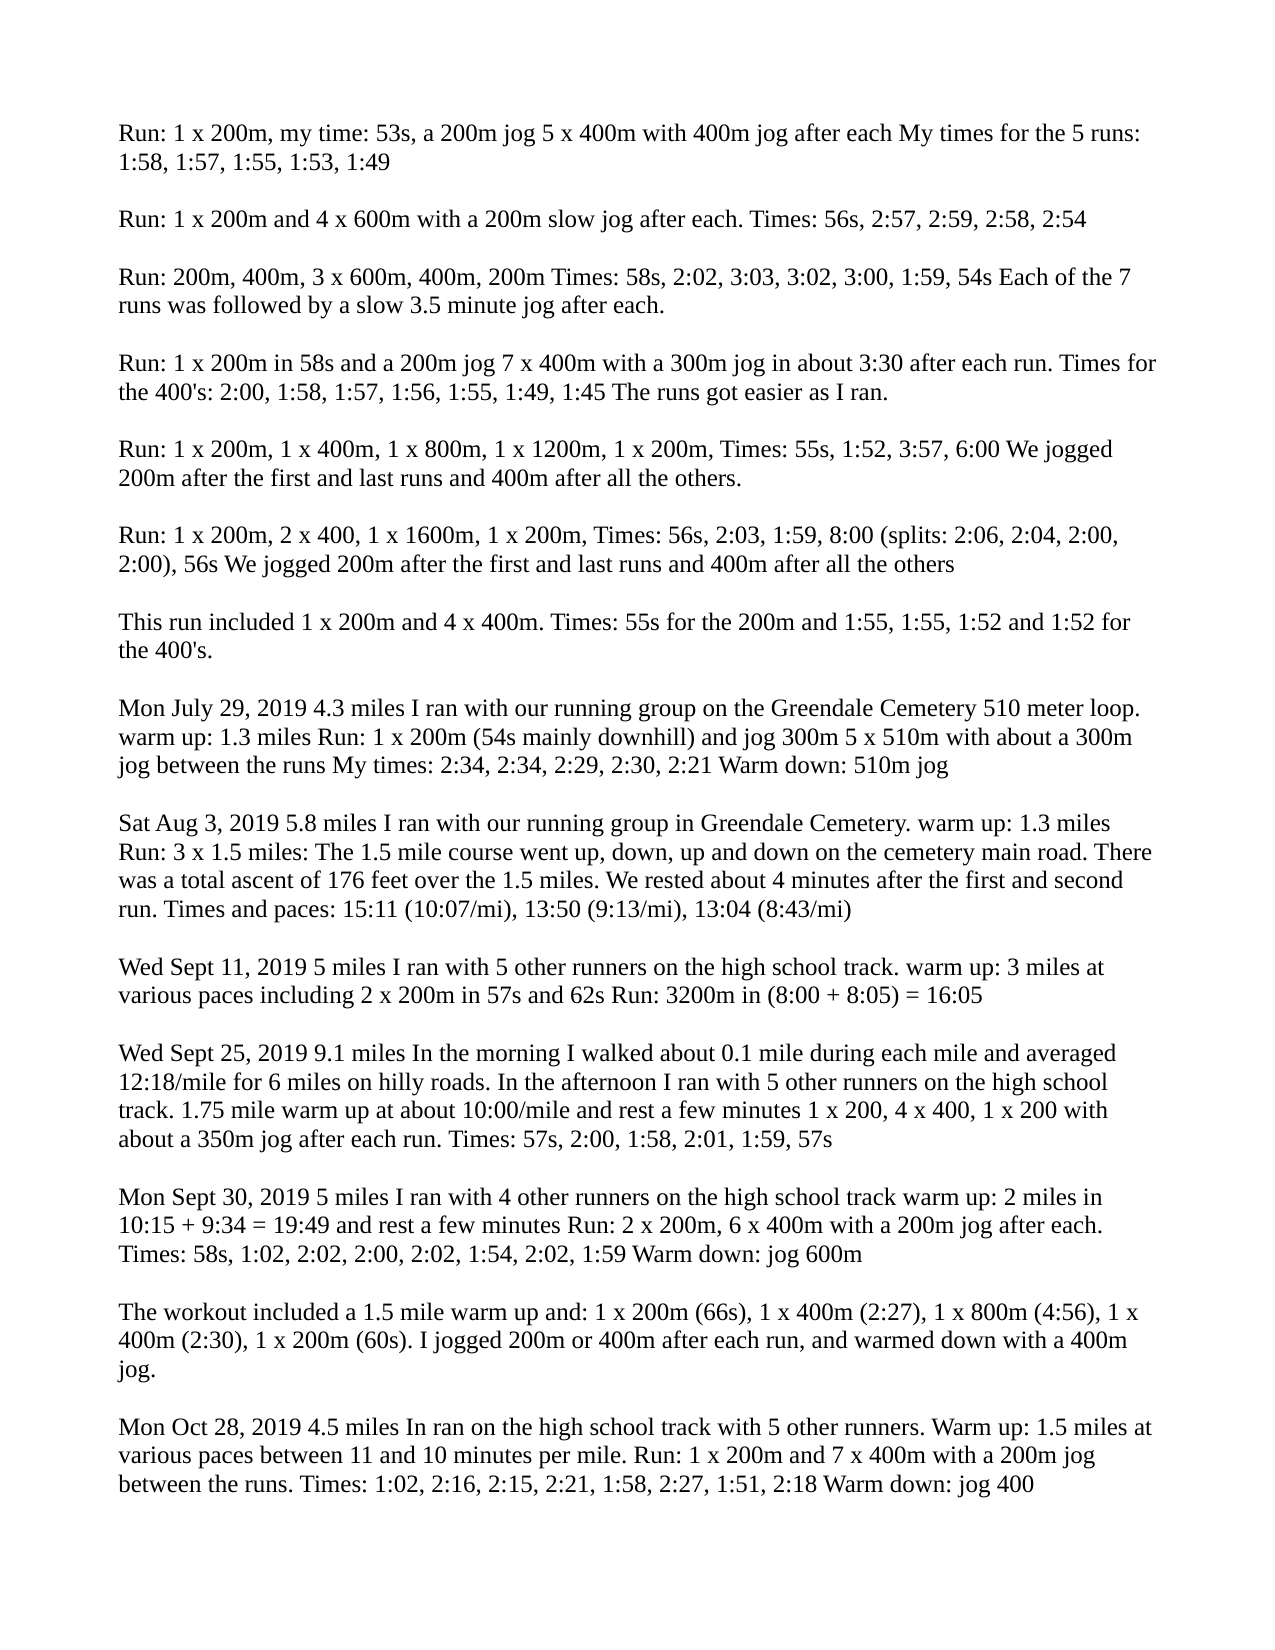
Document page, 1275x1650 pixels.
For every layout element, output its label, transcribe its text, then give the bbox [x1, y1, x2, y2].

text Wed Sept 11, 2019 5 miles I ran with 5 other runners on the high school track. warm up: 3 miles at various paces including 2 x 200m in 57s and 62s Run: 3200m in (8:00 + 8:05) = 16:05 [118, 952, 1157, 1009]
text Mon July 29, 2019 4.3 miles I ran with our running group on the Greendale Cemetery 510 meter loop. warm up: 1.3 miles Run: 1 x 200m (54s mainly downhill) and jog 300m 5 x 510m with about a 300m jog between the runs My times: 2:34, 2:34, 2:29, 2:30, 2:21 Warm down: 510m jog [118, 693, 1157, 779]
text Mon Oct 28, 2019 4.5 miles In ran on the high school track with 5 other runners. Warm up: 1.5 miles at various paces between 11 and 10 minutes per mile. Run: 1 x 200m and 7 x 400m with a 200m jog between the runs. Times: 1:02, 2:16, 2:15, 2:21, 1:58, 2:27, 1:51, 2:18 Warm down: jog 400 [118, 1412, 1157, 1498]
text Run: 1 x 200m and 4 x 600m with a 200m slow jog after each. Times: 56s, 2:57, 2:59, 2:58, 2:54 [118, 204, 1157, 233]
text Mon Sept 30, 2019 5 miles I ran with 4 other runners on the high school track warm up: 2 miles in 10:15 + 9:34 = 19:49 and rest a few minutes Run: 2 x 200m, 6 x 400m with a 200m jog after each. Times: 58s, 1:02, 2:02, 2:00, 2:02, 1:54, 2:02, 1:59 Warm down: jog 600m [118, 1182, 1157, 1268]
text Wed Sept 25, 2019 9.1 miles In the morning I walked about 0.1 mile during each mile and averaged 12:18/mile for 6 miles on hilly roads. In the afternoon I ran with 5 other runners on the high school track. 1.75 mile warm up at about 10:00/mile and rest a few minutes 1 x 200, 4 x 400, 1 x 200 with about a 350m jog after each run. Times: 57s, 2:00, 1:58, 2:01, 1:59, 57s [118, 1038, 1157, 1153]
text Run: 1 x 200m in 58s and a 200m jog 7 x 400m with a 300m jog in about 3:30 after each run. Times for the 400's: 2:00, 1:58, 1:57, 1:56, 1:55, 1:49, 1:45 The runs got easier as I ran. [118, 348, 1157, 406]
text Run: 1 x 200m, 1 x 400m, 1 x 800m, 1 x 1200m, 1 x 200m, Times: 55s, 1:52, 3:57, 6:00 We jogged 200m after the first and last runs and 400m after all the others. [118, 434, 1157, 492]
text Run: 200m, 400m, 3 x 600m, 400m, 200m Times: 58s, 2:02, 3:03, 3:02, 3:00, 1:59, 54s Each of the 7 runs was followed by a slow 3.5 minute jog after each. [118, 262, 1157, 319]
text Sat Aug 3, 2019 5.8 miles I ran with our running group in Greendale Cemetery. warm up: 1.3 miles Run: 3 x 1.5 miles: The 1.5 mile course went up, down, up and down on the cemetery main road. There was a total ascent of 176 feet over the 1.5 miles. We rested about 4 minutes after the first and second run. Times and paces: 15:11 (10:07/mi), 13:50 (9:13/mi), 13:04 (8:43/mi) [118, 808, 1157, 923]
text This run included 1 x 200m and 4 x 400m. Times: 55s for the 200m and 1:55, 1:55, 1:52 and 1:52 for the 400's. [118, 607, 1157, 664]
text Run: 1 x 200m, my time: 53s, a 200m jog 5 x 400m with 400m jog after each My times for the 5 runs: 1:58, 1:57, 1:55, 1:53, 1:49 [118, 118, 1157, 176]
text Run: 1 x 200m, 2 x 400, 1 x 1600m, 1 x 200m, Times: 56s, 2:03, 1:59, 8:00 (splits: 2:06, 2:04, 2:00, 2:00), 56s We jogged 200m after the first and last runs and 400m after all the others [118, 521, 1157, 578]
text The workout included a 1.5 mile warm up and: 1 x 200m (66s), 1 x 400m (2:27), 1 x 800m (4:56), 1 x 400m (2:30), 1 x 200m (60s). I jogged 200m or 400m after each run, and warmed down with a 400m jog. [118, 1297, 1157, 1383]
